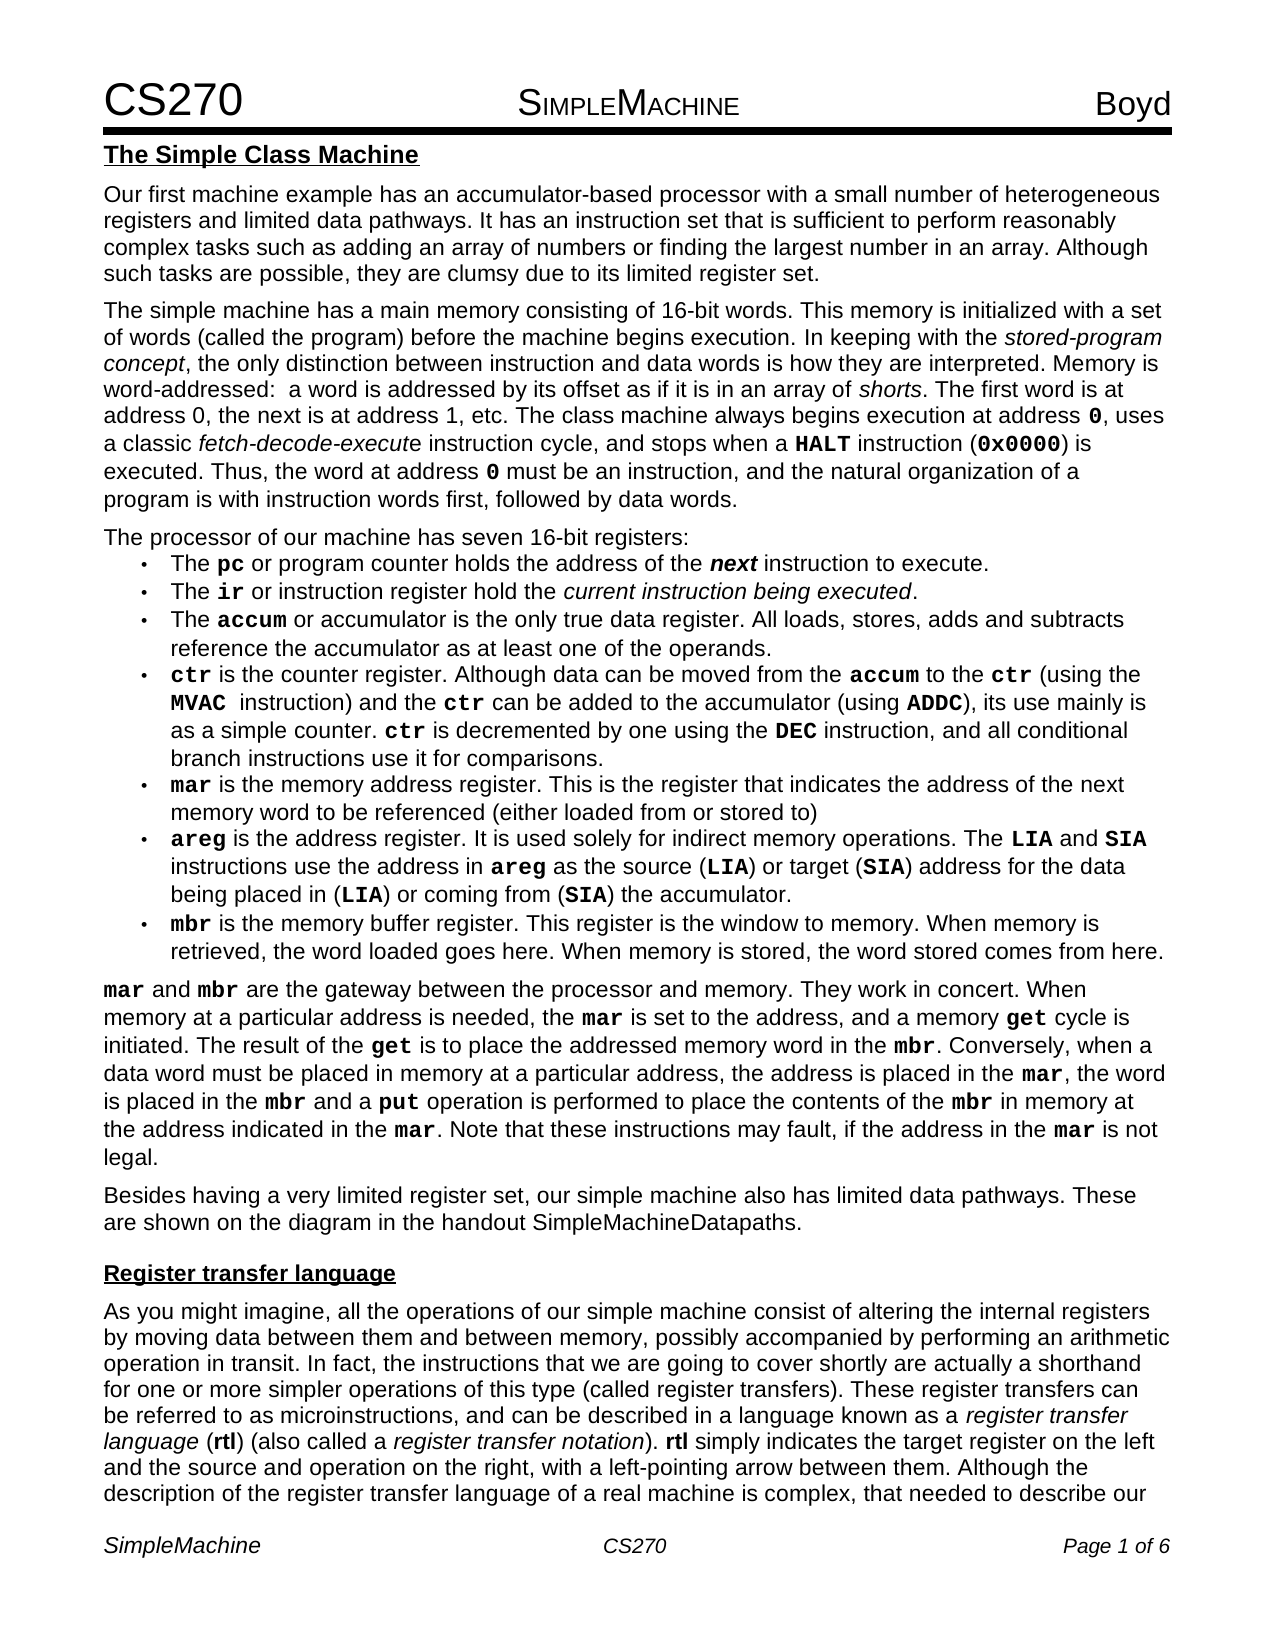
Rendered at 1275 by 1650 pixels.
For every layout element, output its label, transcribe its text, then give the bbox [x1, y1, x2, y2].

text The Simple Class Machine [103, 141, 1172, 169]
text The processor of our machine has seven 16-bit registers: [103, 524, 1172, 551]
text Besides having a very limited register set, our simple machine also has limited data pathways. These are shown on the diagram in the handout SimpleMachineDatapaths. [103, 1183, 1172, 1235]
text The simple machine has a main memory consisting of 16-bit words. This memory is initialized with a set of words (called the program) before the machine begins execution. In keeping with the stored-program concept, the only distinction between instruction and data words is how they are interpreted. Memory is word-addressed: a word is addressed by its offset as if it is in an array of shorts. The first word is at address 0, the next is at address 1, etc. The class machine always begins execution at address 0, uses a classic fetch-decode-execute instruction cycle, and stops when a HALT instruction (0x0000) is executed. Thus, the word at address 0 must be an instruction, and the natural organization of a program is with instruction words first, followed by data words. [103, 298, 1172, 512]
list mbr is the memory buffer register. This register is the window to memory. When memory is retrieved, the word loaded goes here. When memory is stored, the word stored comes from here. [141, 910, 1172, 964]
text Our first machine example has an accumulator-based processor with a small number of heterogeneous registers and limited data pathways. It has an instruction set that is sufficient to perform reasonably complex tasks such as adding an array of numbers or finding the largest number in an array. Although such tasks are possible, they are clumsy due to its limited register set. [103, 182, 1172, 286]
list The accum or accumulator is the only true data register. All loads, stores, adds and subtracts reference the accumulator as at least one of the operands. [141, 607, 1172, 661]
list mar is the memory address register. This is the register that indicates the address of the next memory word to be referenced (either loaded from or stored to) [141, 771, 1172, 826]
text mar and mbr are the gateway between the processor and memory. They work in concert. When memory at a particular address is needed, the mar is set to the address, and a memory get cycle is initiated. The result of the get is to place the addressed memory word in the mbr. Conversely, when a data word must be placed in memory at a particular address, the address is placed in the mar, the word is placed in the mbr and a put operation is performed to place the contents of the mbr in memory at the address indicated in the mar. Note that these instructions may fault, if the address in the mar is not legal. [103, 976, 1172, 1171]
list ctr is the counter register. Although data can be moved from the accum to the ctr (using the MVAC instruction) and the ctr can be added to the accumulator (using ADDC), its use mainly is as a simple counter. ctr is decremented by one using the DEC instruction, and all conditional branch instructions use it for comparisons. [141, 661, 1172, 771]
text As you might imagine, all the operations of our simple machine consist of altering the internal registers by moving data between them and between memory, possibly accompanied by performing an arithmetic operation in transit. In fact, the instructions that we are going to cover shortly are actually a shorthand for one or more simpler operations of this type (called register transfers). These register transfers can be referred to as microinstructions, and can be described in a language known as a register transfer language (rtl) (also called a register transfer notation). rtl simply indicates the target register on the left and the source and operation on the right, with a left-pointing arrow between them. Although the description of the register transfer language of a real machine is complex, that needed to describe our [103, 1298, 1172, 1507]
list The ir or instruction register hold the current instruction being executed. [141, 579, 1172, 607]
list The pc or program counter holds the address of the next instruction to execute. [141, 551, 1172, 579]
text Register transfer language [103, 1260, 1172, 1286]
list areg is the address register. It is used solely for indirect memory operations. The LIA and SIA instructions use the address in areg as the source (LIA) or target (SIA) address for the data being placed in (LIA) or coming from (SIA) the accumulator. [141, 826, 1172, 910]
